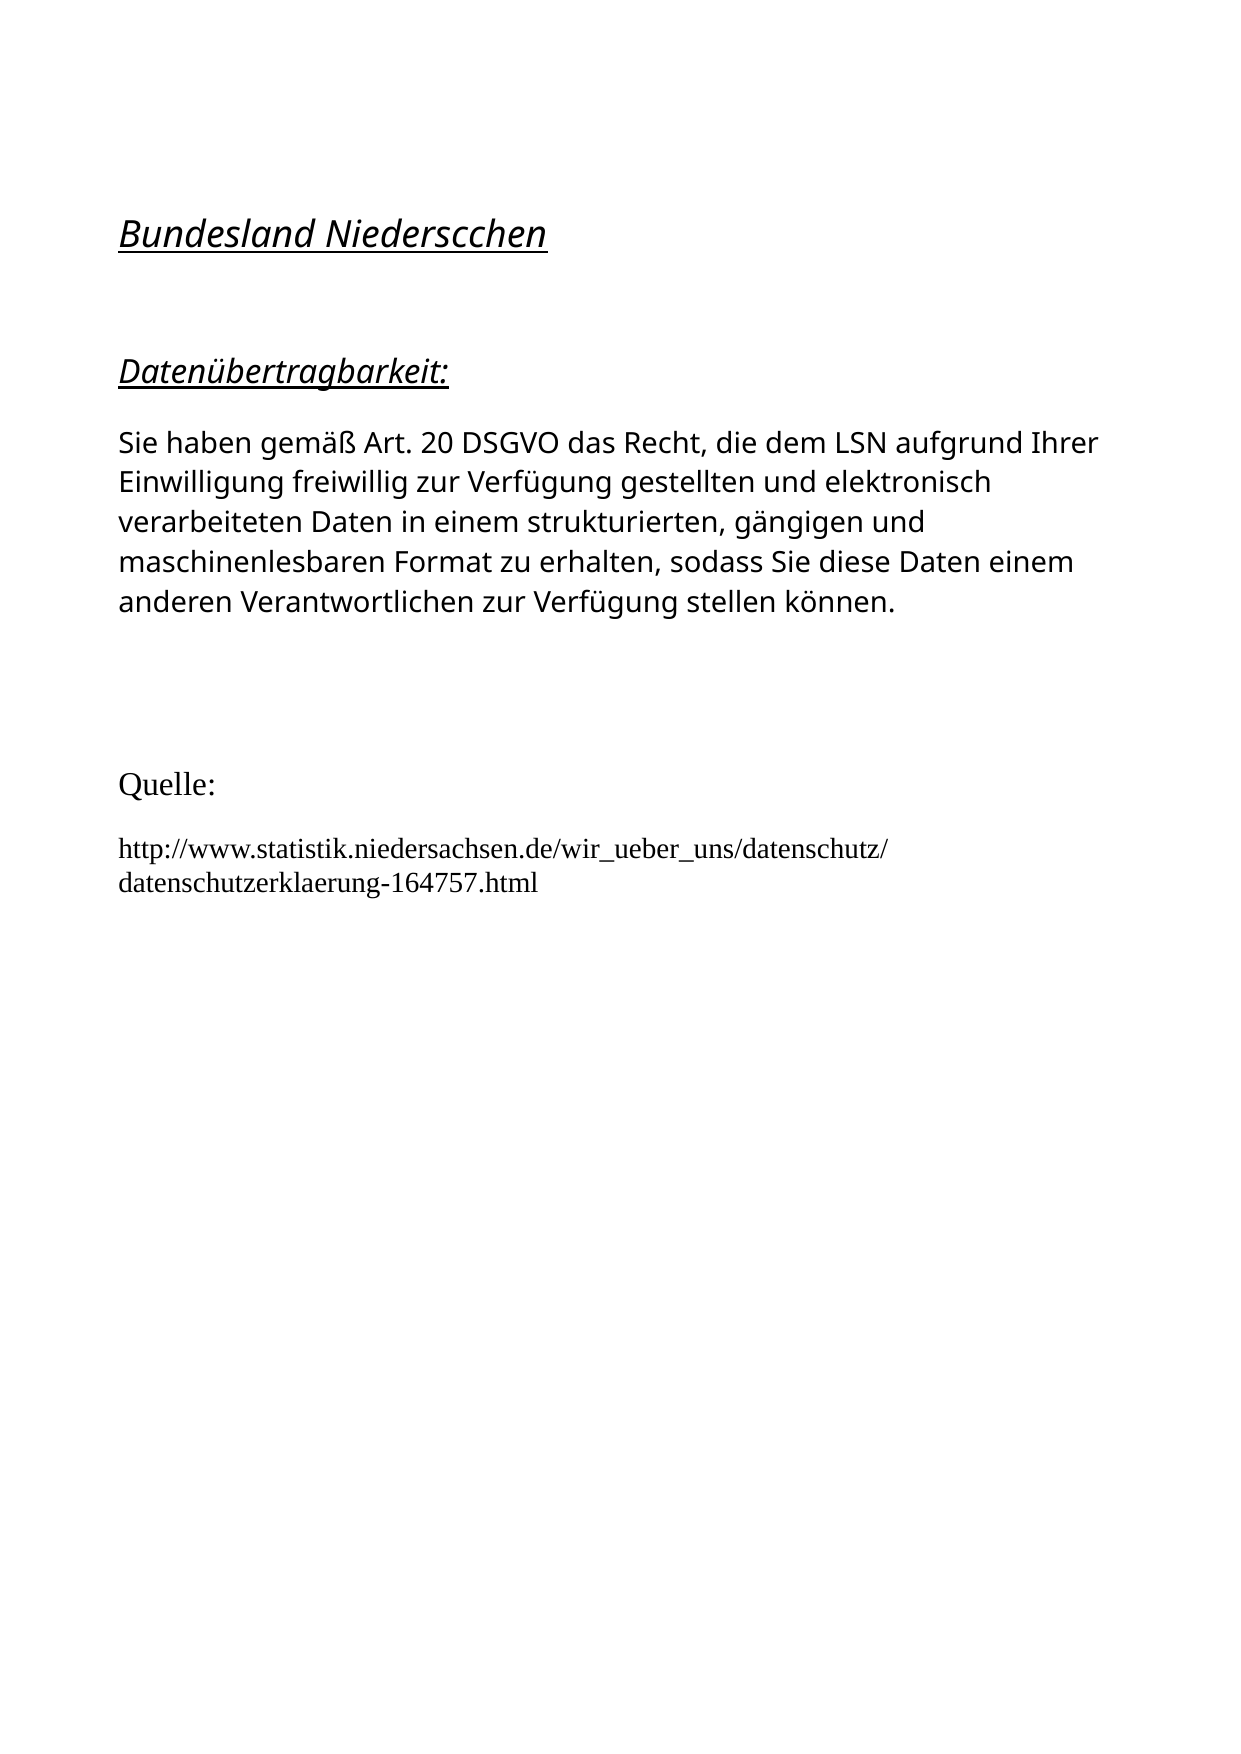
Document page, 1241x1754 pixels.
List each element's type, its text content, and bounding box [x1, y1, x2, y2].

text Bundesland Niederscchen [118, 207, 1122, 258]
text http://www.statistik.niedersachsen.de/wir_ueber_uns/datenschutz/datenschutzerklaerung-164757.html [118, 831, 1122, 898]
text Sie haben gemäß Art. 20 DSGVO das Recht, die dem LSN aufgrund Ihrer Einwilligung freiwillig zur Verfügung gestellten und elektronisch verarbeiteten Daten in einem strukturierten, gängigen und maschinenlesbaren Format zu erhalten, sodass Sie diese Daten einem anderen Verantwortlichen zur Verfügung stellen können. [118, 393, 1122, 621]
text Datenübertragbarkeit: [118, 348, 1122, 393]
text Quelle: [118, 764, 1122, 803]
